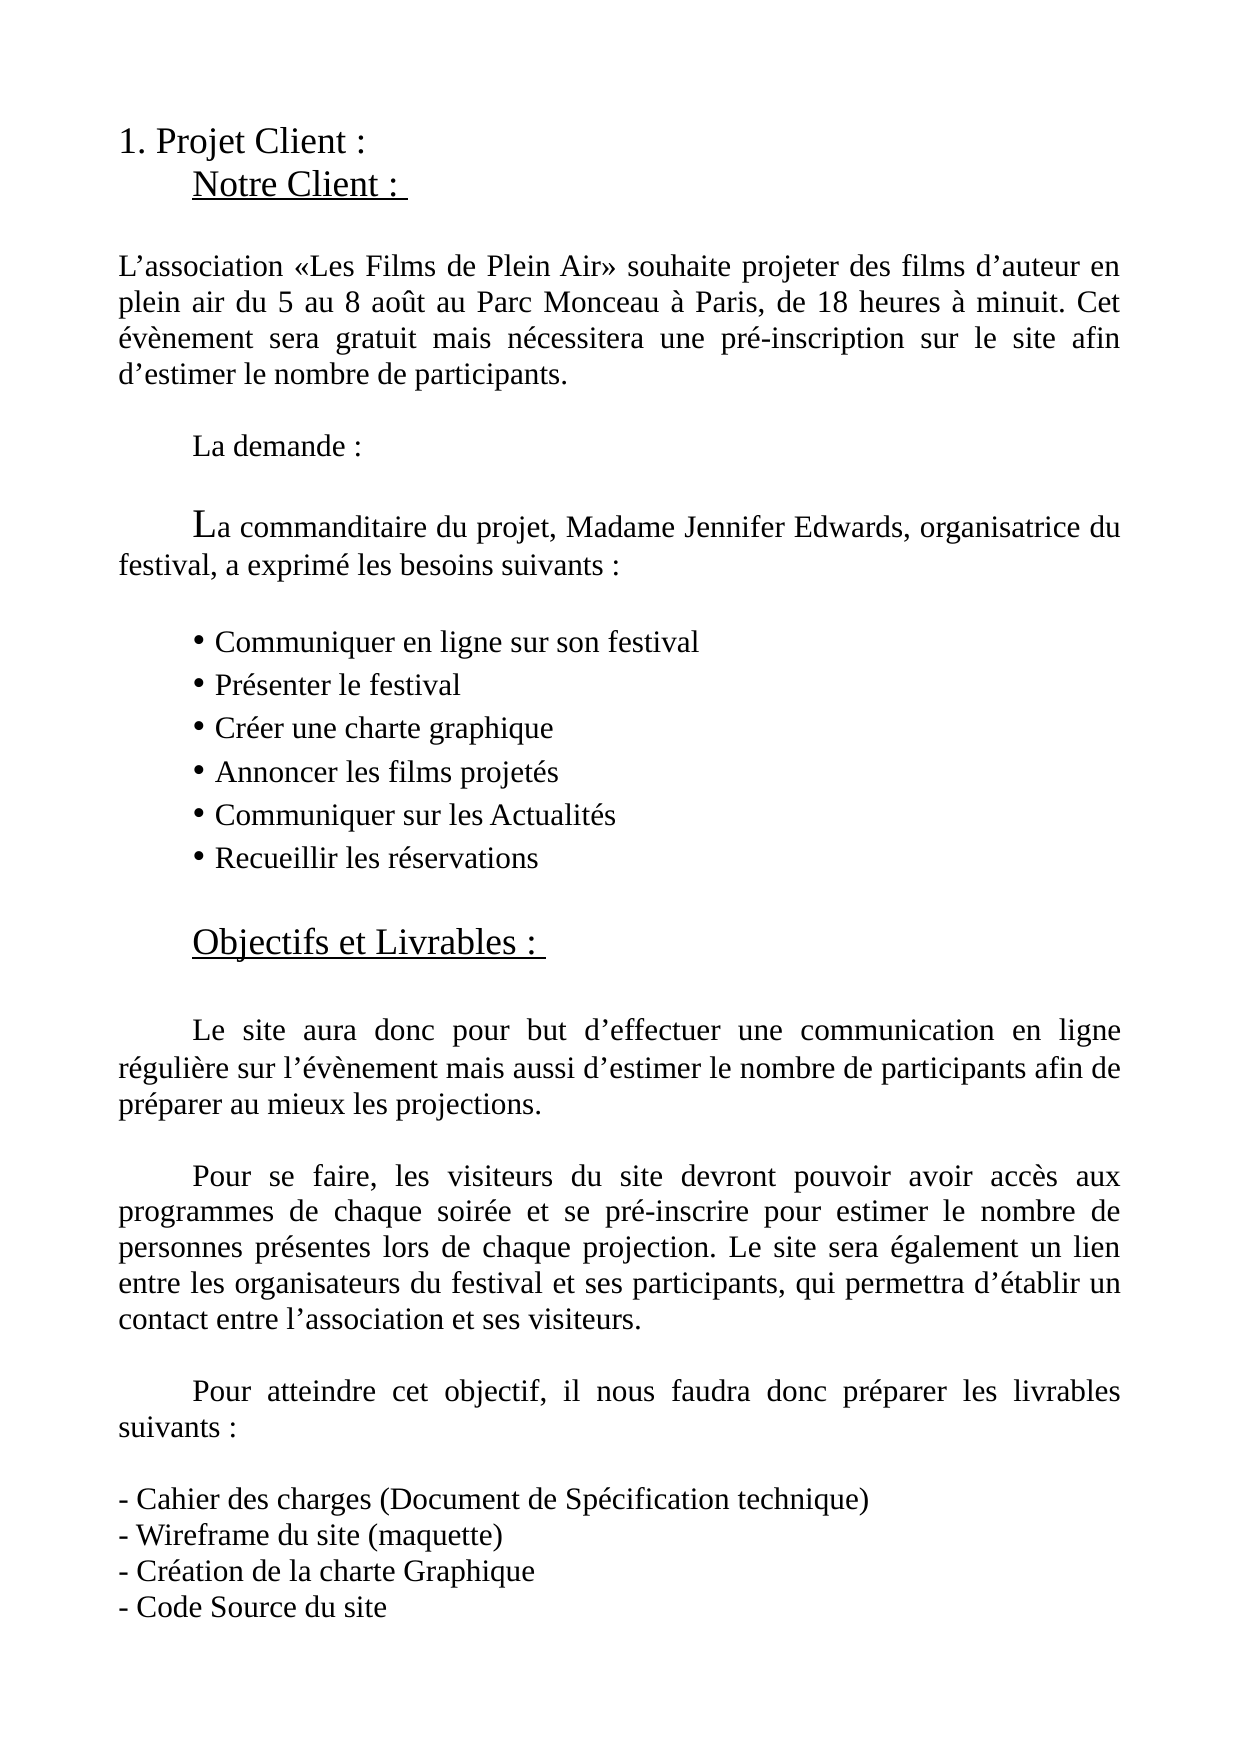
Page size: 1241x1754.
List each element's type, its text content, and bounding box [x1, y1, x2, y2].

text - Cahier des charges (Document de Spécification technique) [118, 1480, 1122, 1516]
text • Communiquer en ligne sur son festival [118, 618, 1122, 661]
text - Création de la charte Graphique [118, 1552, 1122, 1588]
text Le site aura donc pour but d’effectuer une communication en ligne régulière sur l’évènement mais aussi d’estimer le nombre de participants afin de préparer au mieux les projections. [118, 1006, 1122, 1121]
text La commanditaire du projet, Madame Jennifer Edwards, organisatrice du festival, a exprimé les besoins suivants : [118, 499, 1122, 582]
text - Code Source du site [118, 1588, 1122, 1624]
text - Wireframe du site (maquette) [118, 1516, 1122, 1552]
text • Créer une charte graphique [118, 704, 1122, 747]
text • Annoncer les films projetés [118, 747, 1122, 790]
text • Présenter le festival [118, 661, 1122, 704]
text • Communiquer sur les Actualités [118, 790, 1122, 833]
text L’association «Les Films de Plein Air» souhaite projeter des films d’auteur en plein air du 5 au 8 août au Parc Monceau à Paris, de 18 heures à minuit. Cet évènement sera gratuit mais nécessitera une pré-inscription sur le site afin d’estimer le nombre de participants. [118, 247, 1122, 391]
text Notre Client : [118, 161, 1122, 204]
text Objectifs et Livrables : [118, 919, 1122, 963]
text 1. Projet Client : [118, 118, 1122, 161]
text La demande : [118, 427, 1122, 463]
text Pour atteindre cet objectif, il nous faudra donc préparer les livrables suivants : [118, 1372, 1122, 1444]
text • Recueillir les réservations [118, 833, 1122, 876]
text Pour se faire, les visiteurs du site devront pouvoir avoir accès aux programmes de chaque soirée et se pré-inscrire pour estimer le nombre de personnes présentes lors de chaque projection. Le site sera également un lien entre les organisateurs du festival et ses participants, qui permettra d’établir un contact entre l’association et ses visiteurs. [118, 1157, 1122, 1336]
